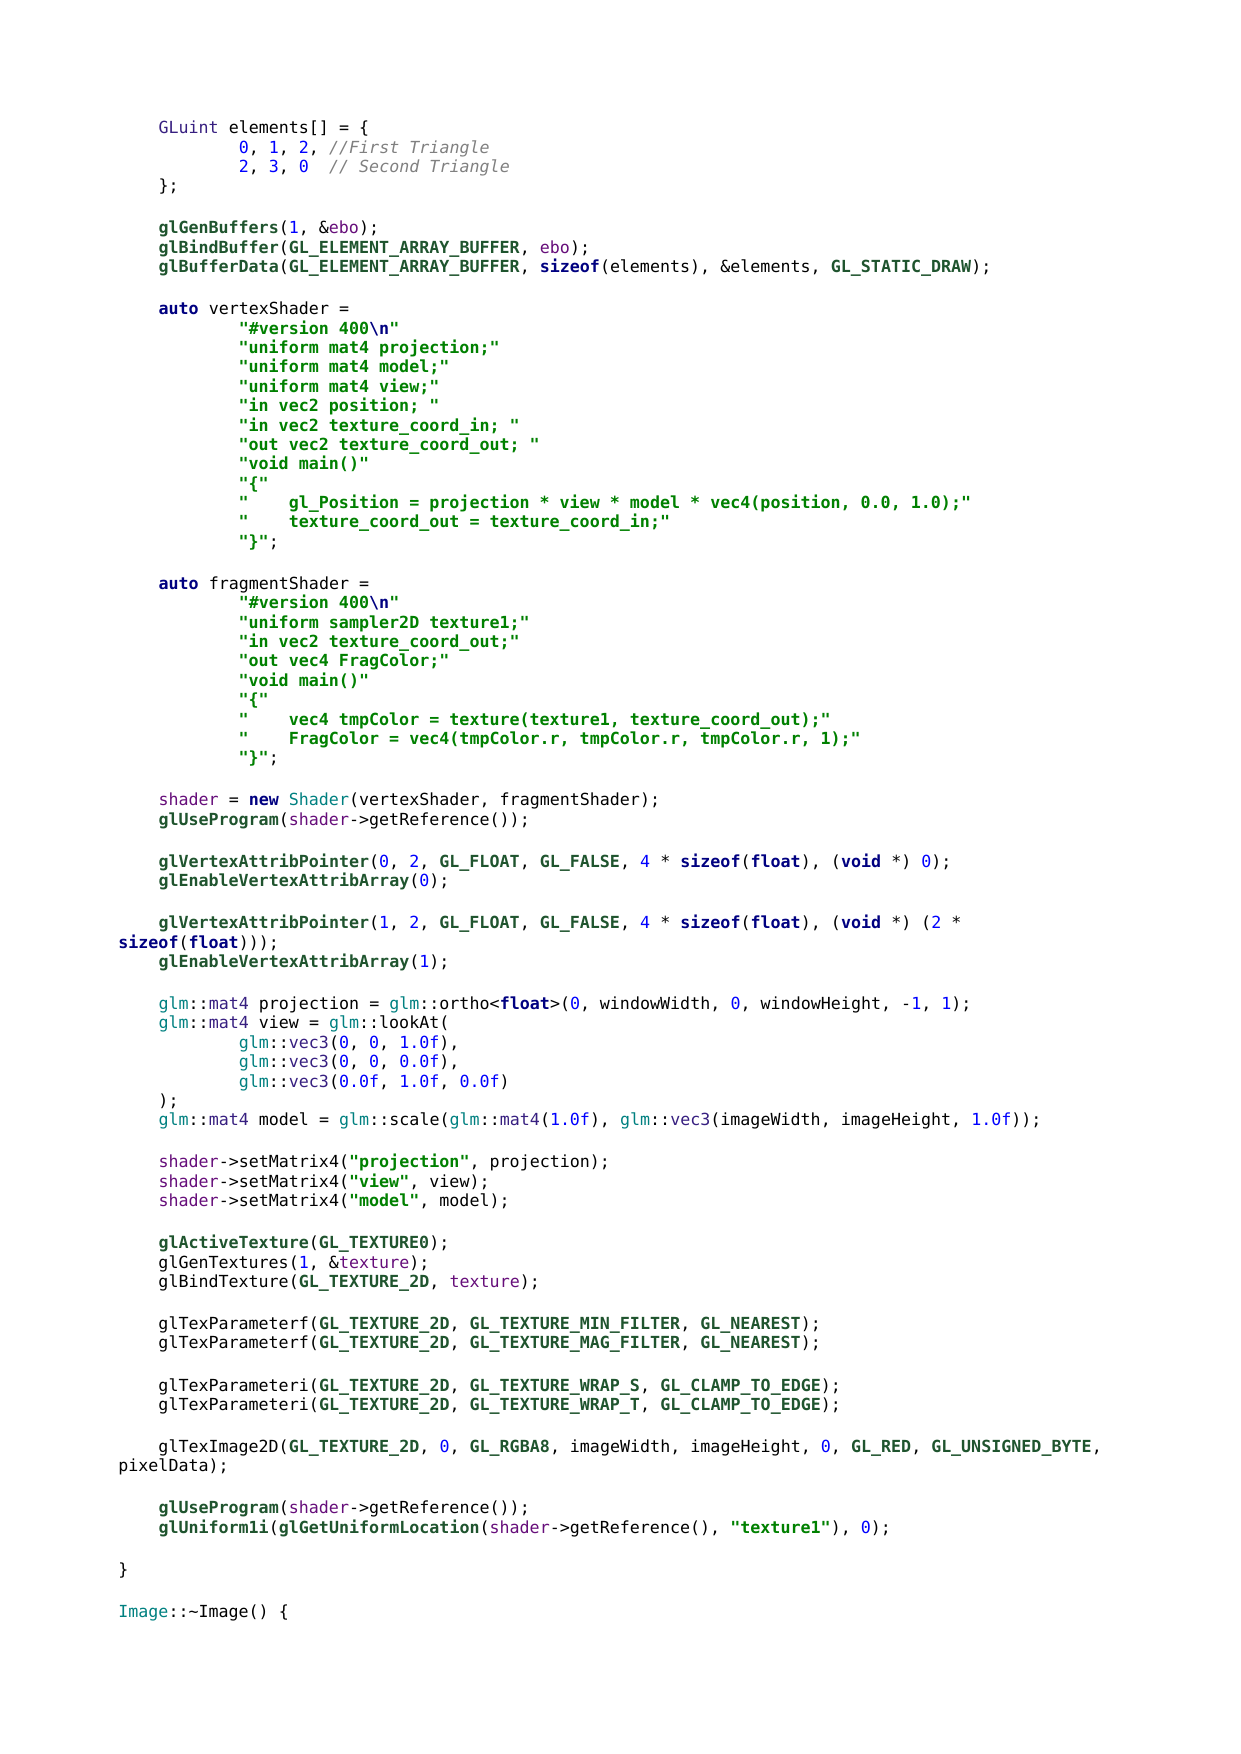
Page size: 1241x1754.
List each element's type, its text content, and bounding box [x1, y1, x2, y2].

text GLuint elements[] = { 0, 1, 2, //First Triangle 2, 3, 0 // Second Triangle }; glGenBuffers(1, &ebo); glBindBuffer(GL_ELEMENT_ARRAY_BUFFER, ebo); glBufferData(GL_ELEMENT_ARRAY_BUFFER, sizeof(elements), &elements, GL_STATIC_DRAW); auto vertexShader = "#version 400\n" "uniform mat4 projection;" "uniform mat4 model;" "uniform mat4 view;" "in vec2 position; " "in vec2 texture_coord_in; " "out vec2 texture_coord_out; " "void main()" "{" " gl_Position = projection * view * model * vec4(position, 0.0, 1.0);" " texture_coord_out = texture_coord_in;" "}"; auto fragmentShader = "#version 400\n" "uniform sampler2D texture1;" "in vec2 texture_coord_out;" "out vec4 FragColor;" "void main()" "{" " vec4 tmpColor = texture(texture1, texture_coord_out);" " FragColor = vec4(tmpColor.r, tmpColor.r, tmpColor.r, 1);" "}"; shader = new Shader(vertexShader, fragmentShader); glUseProgram(shader->getReference()); glVertexAttribPointer(0, 2, GL_FLOAT, GL_FALSE, 4 * sizeof(float), (void *) 0); glEnableVertexAttribArray(0); glVertexAttribPointer(1, 2, GL_FLOAT, GL_FALSE, 4 * sizeof(float), (void *) (2 * sizeof(float))); glEnableVertexAttribArray(1); glm::mat4 projection = glm::ortho<float>(0, windowWidth, 0, windowHeight, -1, 1); glm::mat4 view = glm::lookAt( glm::vec3(0, 0, 1.0f), glm::vec3(0, 0, 0.0f), glm::vec3(0.0f, 1.0f, 0.0f) ); glm::mat4 model = glm::scale(glm::mat4(1.0f), glm::vec3(imageWidth, imageHeight, 1.0f)); shader->setMatrix4("projection", projection); shader->setMatrix4("view", view); shader->setMatrix4("model", model); glActiveTexture(GL_TEXTURE0); glGenTextures(1, &texture); glBindTexture(GL_TEXTURE_2D, texture); glTexParameterf(GL_TEXTURE_2D, GL_TEXTURE_MIN_FILTER, GL_NEAREST); glTexParameterf(GL_TEXTURE_2D, GL_TEXTURE_MAG_FILTER, GL_NEAREST); glTexParameteri(GL_TEXTURE_2D, GL_TEXTURE_WRAP_S, GL_CLAMP_TO_EDGE); glTexParameteri(GL_TEXTURE_2D, GL_TEXTURE_WRAP_T, GL_CLAMP_TO_EDGE); glTexImage2D(GL_TEXTURE_2D, 0, GL_RGBA8, imageWidth, imageHeight, 0, GL_RED, GL_UNSIGNED_BYTE, pixelData); glUseProgram(shader->getReference()); glUniform1i(glGetUniformLocation(shader->getReference(), "texture1"), 0); } Image::~Image() { [118, 118, 1122, 1621]
